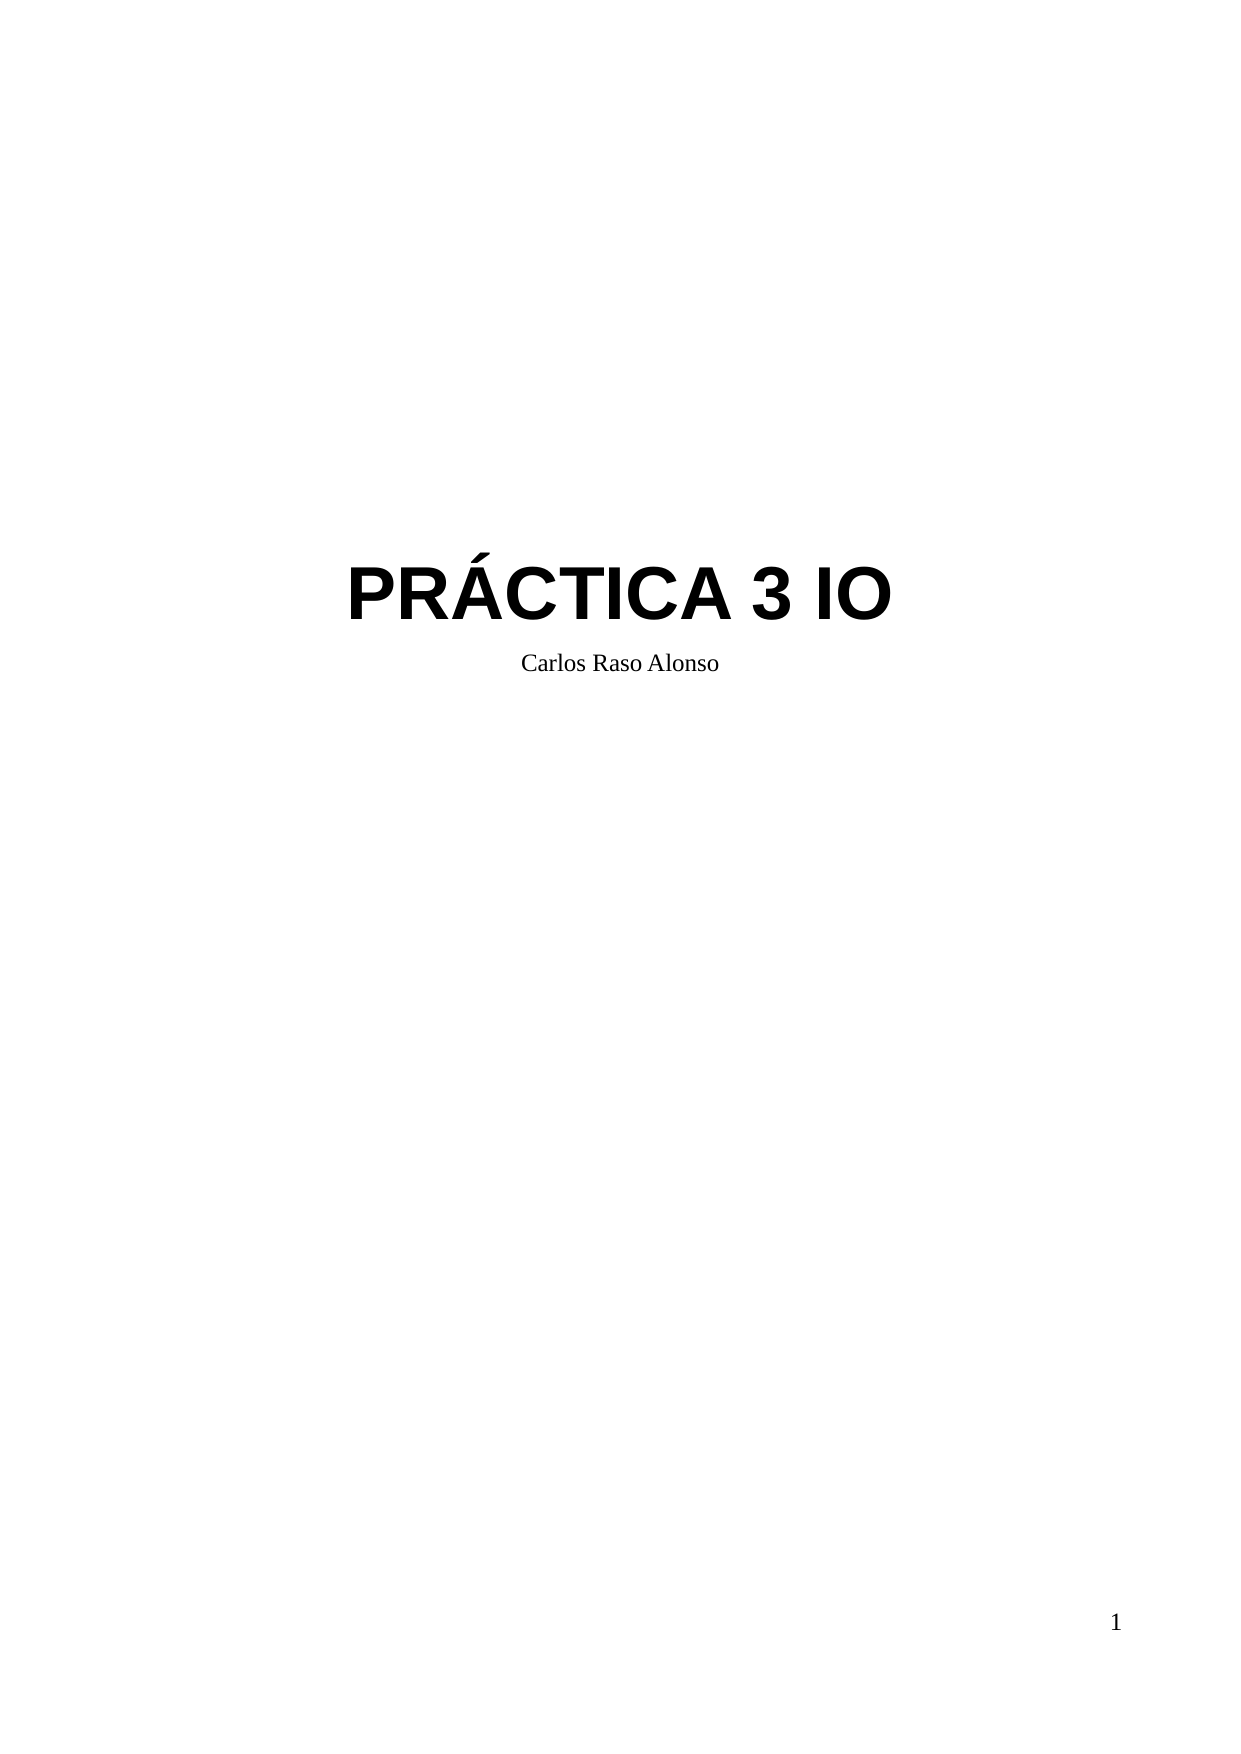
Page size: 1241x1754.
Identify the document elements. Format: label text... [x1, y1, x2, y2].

subtitle PRÁCTICA 3 IO [118, 549, 1122, 635]
subtitle Carlos Raso Alonso [118, 648, 1122, 676]
